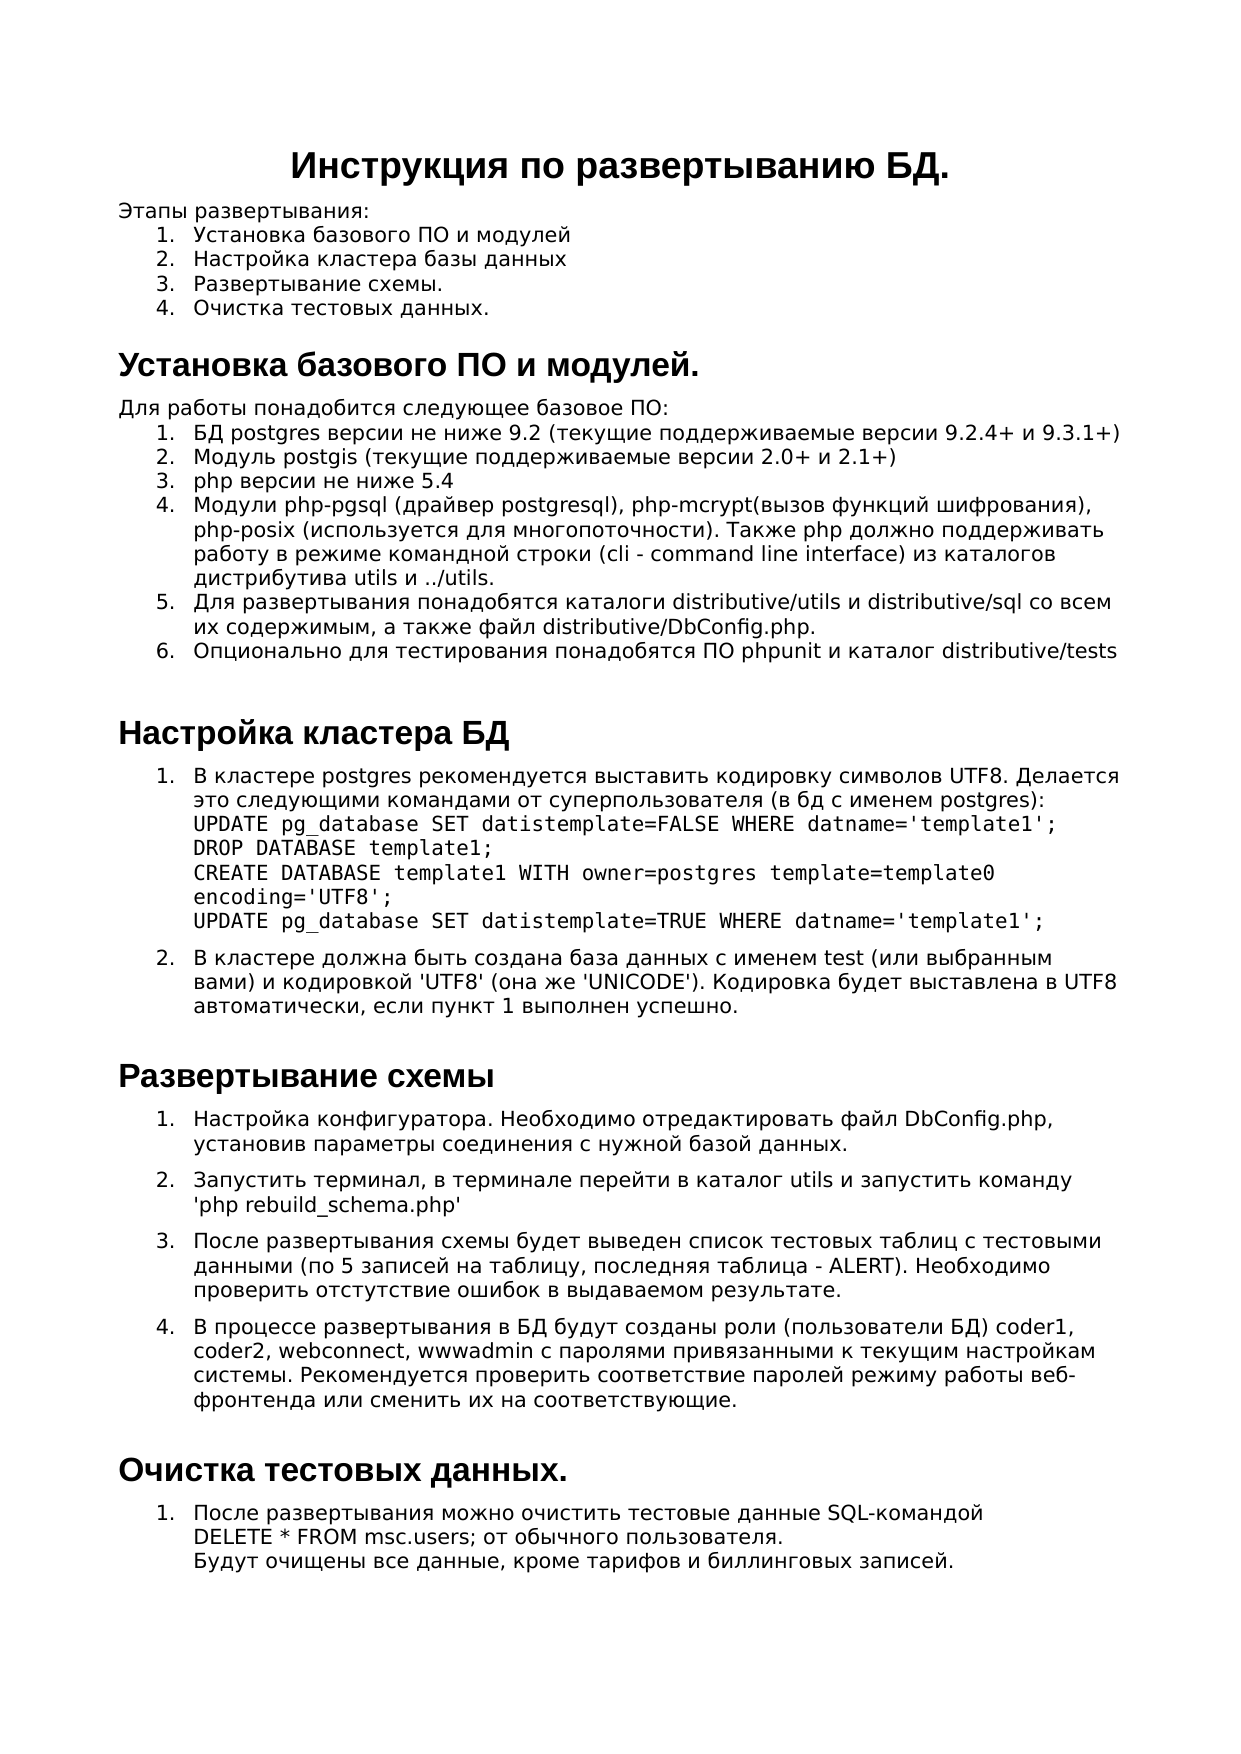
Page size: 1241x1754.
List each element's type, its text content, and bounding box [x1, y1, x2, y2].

list Модули php-pgsql (драйвер postgresql), php-mcrypt(вызов функций шифрования), php-posix (используется для многопоточности). Также php должно поддерживать работу в режиме командной строки (cli - command line interface) из каталогов дистрибутива utils и ../utils. [156, 493, 1122, 590]
subtitle Очистка тестовых данных. [118, 1449, 1122, 1488]
list Настройка кластера базы данных [156, 247, 1122, 272]
list После развертывания можно очистить тестовые данные SQL-командой DELETE * FROM msc.users; от обычного пользователя. Будут очищены все данные, кроме тарифов и биллинговых записей. [156, 1501, 1122, 1573]
list Модуль postgis (текущие поддерживаемые версии 2.0+ и 2.1+) [156, 445, 1122, 469]
list Для развертывания понадобятся каталоги distributive/utils и distributive/sql со всем их содержимым, а также файл distributive/DbConfig.php. [156, 590, 1122, 639]
list Опционально для тестирования понадобятся ПО phpunit и каталог distributive/tests [156, 639, 1122, 663]
subtitle Настройка кластера БД [118, 712, 1122, 751]
list Развертывание схемы. [156, 272, 1122, 296]
title Инструкция по развертыванию БД. [118, 143, 1122, 186]
text Этапы развертывания: [118, 199, 1122, 223]
list Очистка тестовых данных. [156, 296, 1122, 320]
list В кластере postgres рекомендуется выставить кодировку символов UTF8. Делается это следующими командами от суперпользователя (в бд с именем postgres): UPDATE pg_database SET datistemplate=FALSE WHERE datname='template1'; DROP DATABASE template1; CREATE DATABASE template1 WITH owner=postgres template=template0 encoding='UTF8'; UPDATE pg_database SET datistemplate=TRUE WHERE datname='template1'; [156, 764, 1122, 933]
list В кластере должна быть создана база данных с именем test (или выбранным вами) и кодировкой 'UTF8' (она же 'UNICODE'). Кодировка будет выставлена в UTF8 автоматически, если пункт 1 выполнен успешно. [156, 946, 1122, 1019]
list Установка базового ПО и модулей [156, 223, 1122, 247]
list БД postgres версии не ниже 9.2 (текущие поддерживаемые версии 9.2.4+ и 9.3.1+) [156, 421, 1122, 445]
text Для работы понадобится следующее базовое ПО: [118, 396, 1122, 421]
list php версии не ниже 5.4 [156, 469, 1122, 493]
list После развертывания схемы будет выведен список тестовых таблиц с тестовыми данными (по 5 записей на таблицу, последняя таблица - ALERT). Необходимо проверить отстутствие ошибок в выдаваемом результате. [156, 1229, 1122, 1302]
subtitle Развертывание схемы [118, 1056, 1122, 1095]
list Настройка конфигуратора. Необходимо отредактировать файл DbConfig.php, установив параметры соединения с нужной базой данных. [156, 1107, 1122, 1156]
list Запустить терминал, в терминале перейти в каталог utils и запустить команду 'php rebuild_schema.php' [156, 1168, 1122, 1217]
list В процессе развертывания в БД будут созданы роли (пользователи БД) coder1, coder2, webconnect, wwwadmin с паролями привязанными к текущим настройкам системы. Рекомендуется проверить соответствие паролей режиму работы веб-фронтенда или сменить их на соответствующие. [156, 1315, 1122, 1412]
subtitle Установка базового ПО и модулей. [118, 345, 1122, 384]
